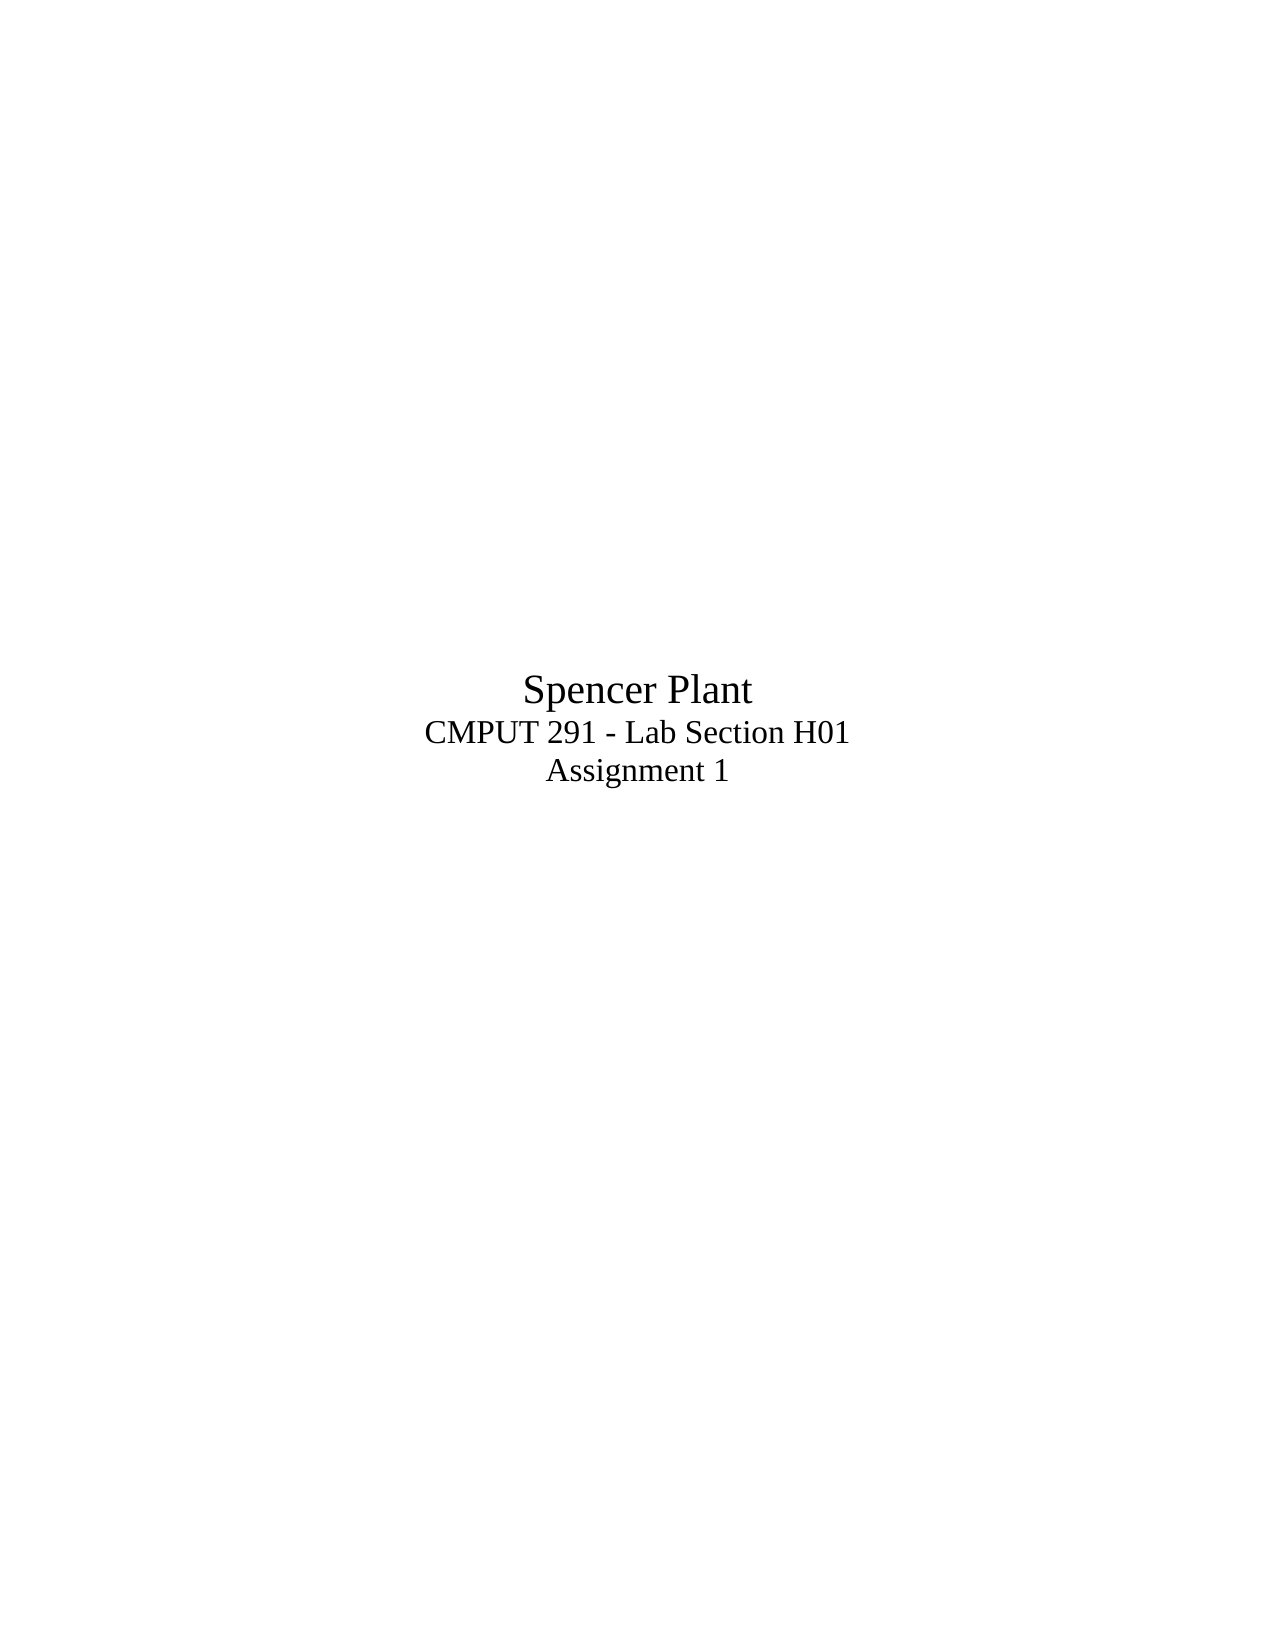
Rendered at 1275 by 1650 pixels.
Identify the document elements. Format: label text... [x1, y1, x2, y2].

text CMPUT 291 - Lab Section H01 [118, 712, 1157, 751]
text Spencer Plant [118, 664, 1157, 712]
text Assignment 1 [118, 751, 1157, 789]
